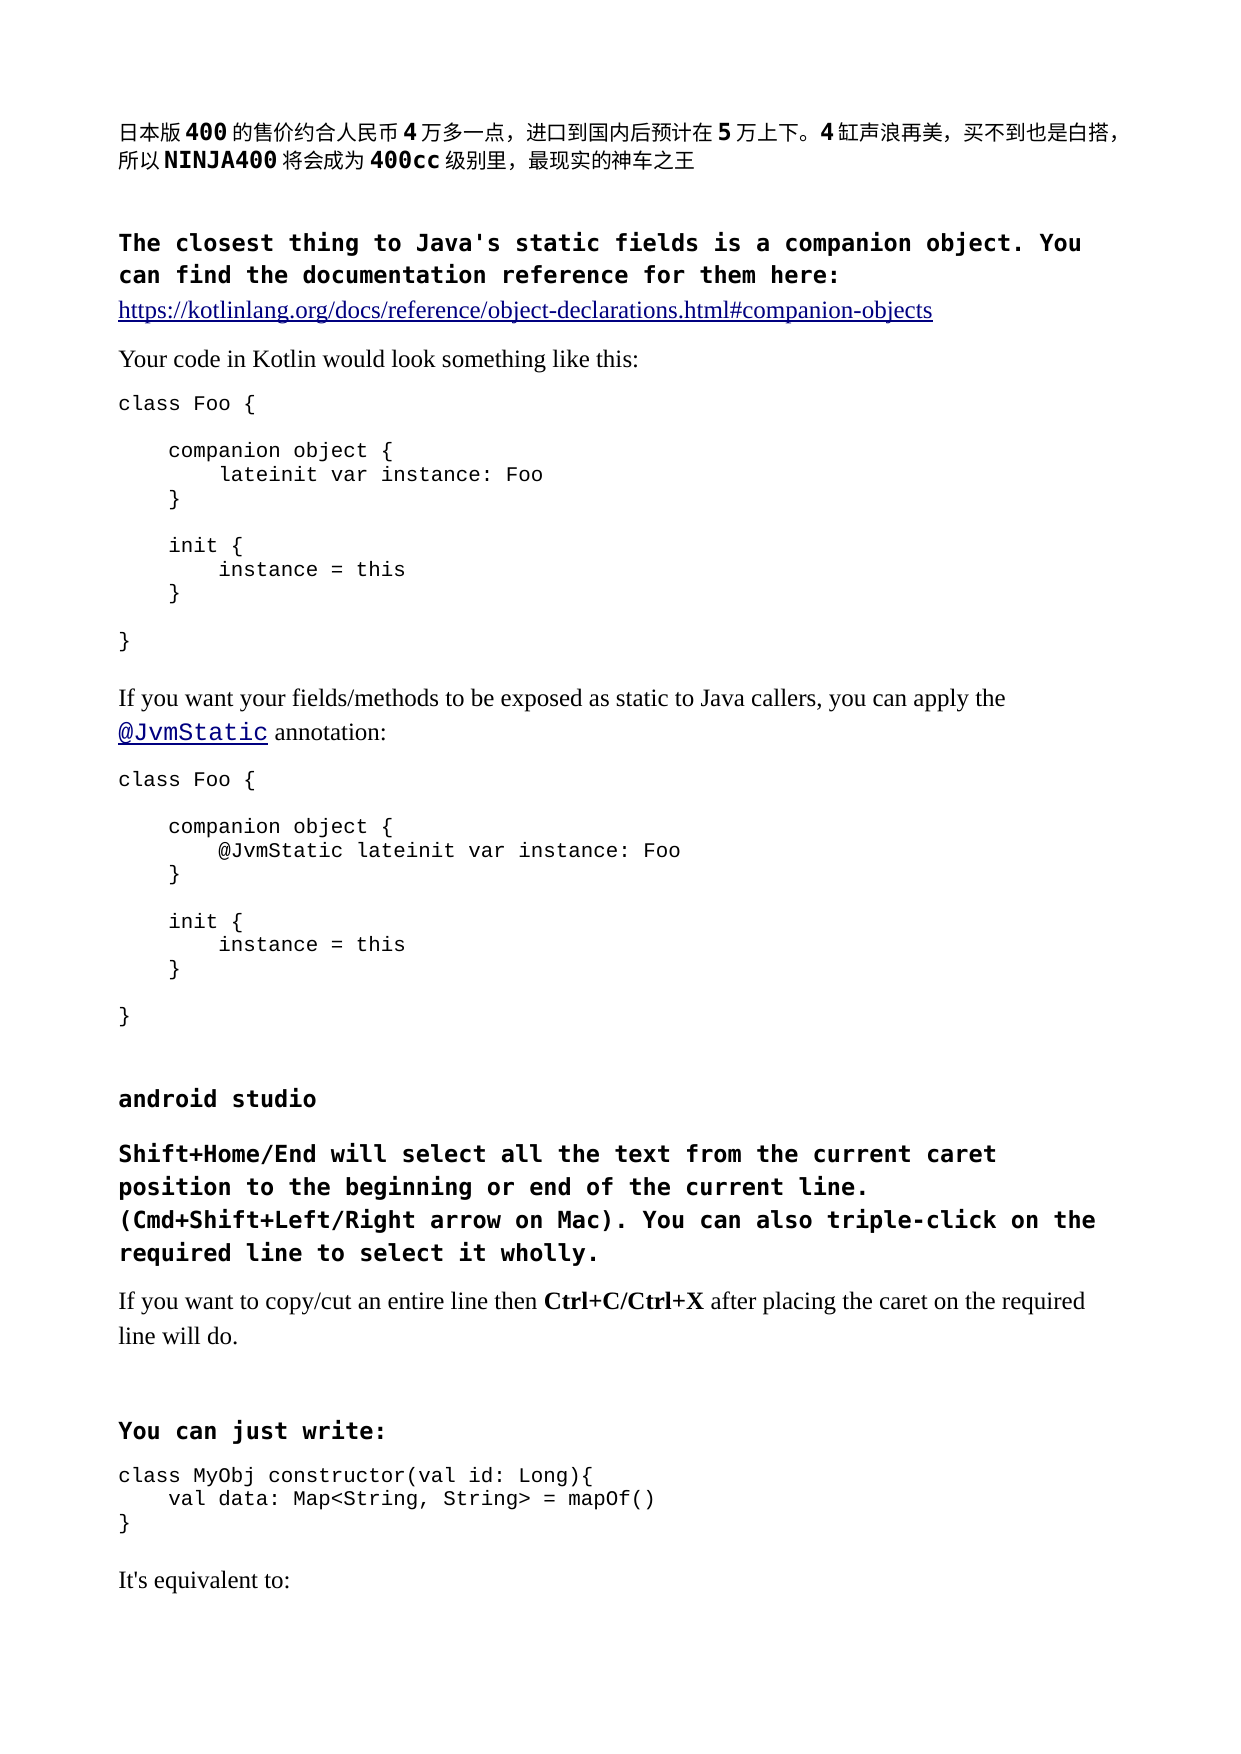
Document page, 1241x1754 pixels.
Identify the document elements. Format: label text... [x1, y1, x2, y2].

text The closest thing to Java's static fields is a companion object. You can find the documentation reference for them here: https://kotlinlang.org/docs/reference/object-declarations.html#companion-objects [118, 229, 1122, 324]
text You can just write: [118, 1417, 1122, 1445]
text init { [118, 911, 1122, 934]
text instance = this [118, 934, 1122, 958]
text instance = this [118, 559, 1122, 582]
text class MyObj constructor(val id: Long){ [118, 1465, 1122, 1488]
text companion object { [118, 441, 1122, 464]
text companion object { [118, 816, 1122, 840]
text class Foo { [118, 769, 1122, 792]
text If you want to copy/cut an entire line then Ctrl+C/Ctrl+X after placing the caret on the required line will do. [118, 1286, 1122, 1350]
text android studio [118, 1086, 1122, 1113]
text } [118, 630, 1122, 653]
text class Foo { [118, 393, 1122, 417]
text It's equivalent to: [118, 1565, 1122, 1594]
text } [118, 1005, 1122, 1029]
text lateinit var instance: Foo [118, 464, 1122, 488]
text } [118, 863, 1122, 887]
text } [118, 582, 1122, 606]
text Shift+Home/End will select all the text from the current caret position to the beginning or end of the current line. (Cmd+Shift+Left/Right arrow on Mac). You can also triple-click on the required line to select it wholly. [118, 1141, 1122, 1266]
text init { [118, 535, 1122, 559]
text } [118, 958, 1122, 982]
text val data: Map<String, String> = mapOf() [118, 1488, 1122, 1512]
text If you want your fields/methods to be exposed as static to Java callers, you can apply the @JvmStatic annotation: [118, 683, 1122, 748]
text @JvmStatic lateinit var instance: Foo [118, 840, 1122, 863]
text } [118, 1512, 1122, 1536]
text Your code in Kotlin would look something like this: [118, 344, 1122, 373]
text } [118, 488, 1122, 511]
text 日本版400的售价约合人民币4万多一点，进口到国内后预计在5万上下。4缸声浪再美，买不到也是白搭，所以NINJA400将会成为400cc级别里，最现实的神车之王 [118, 118, 1122, 174]
